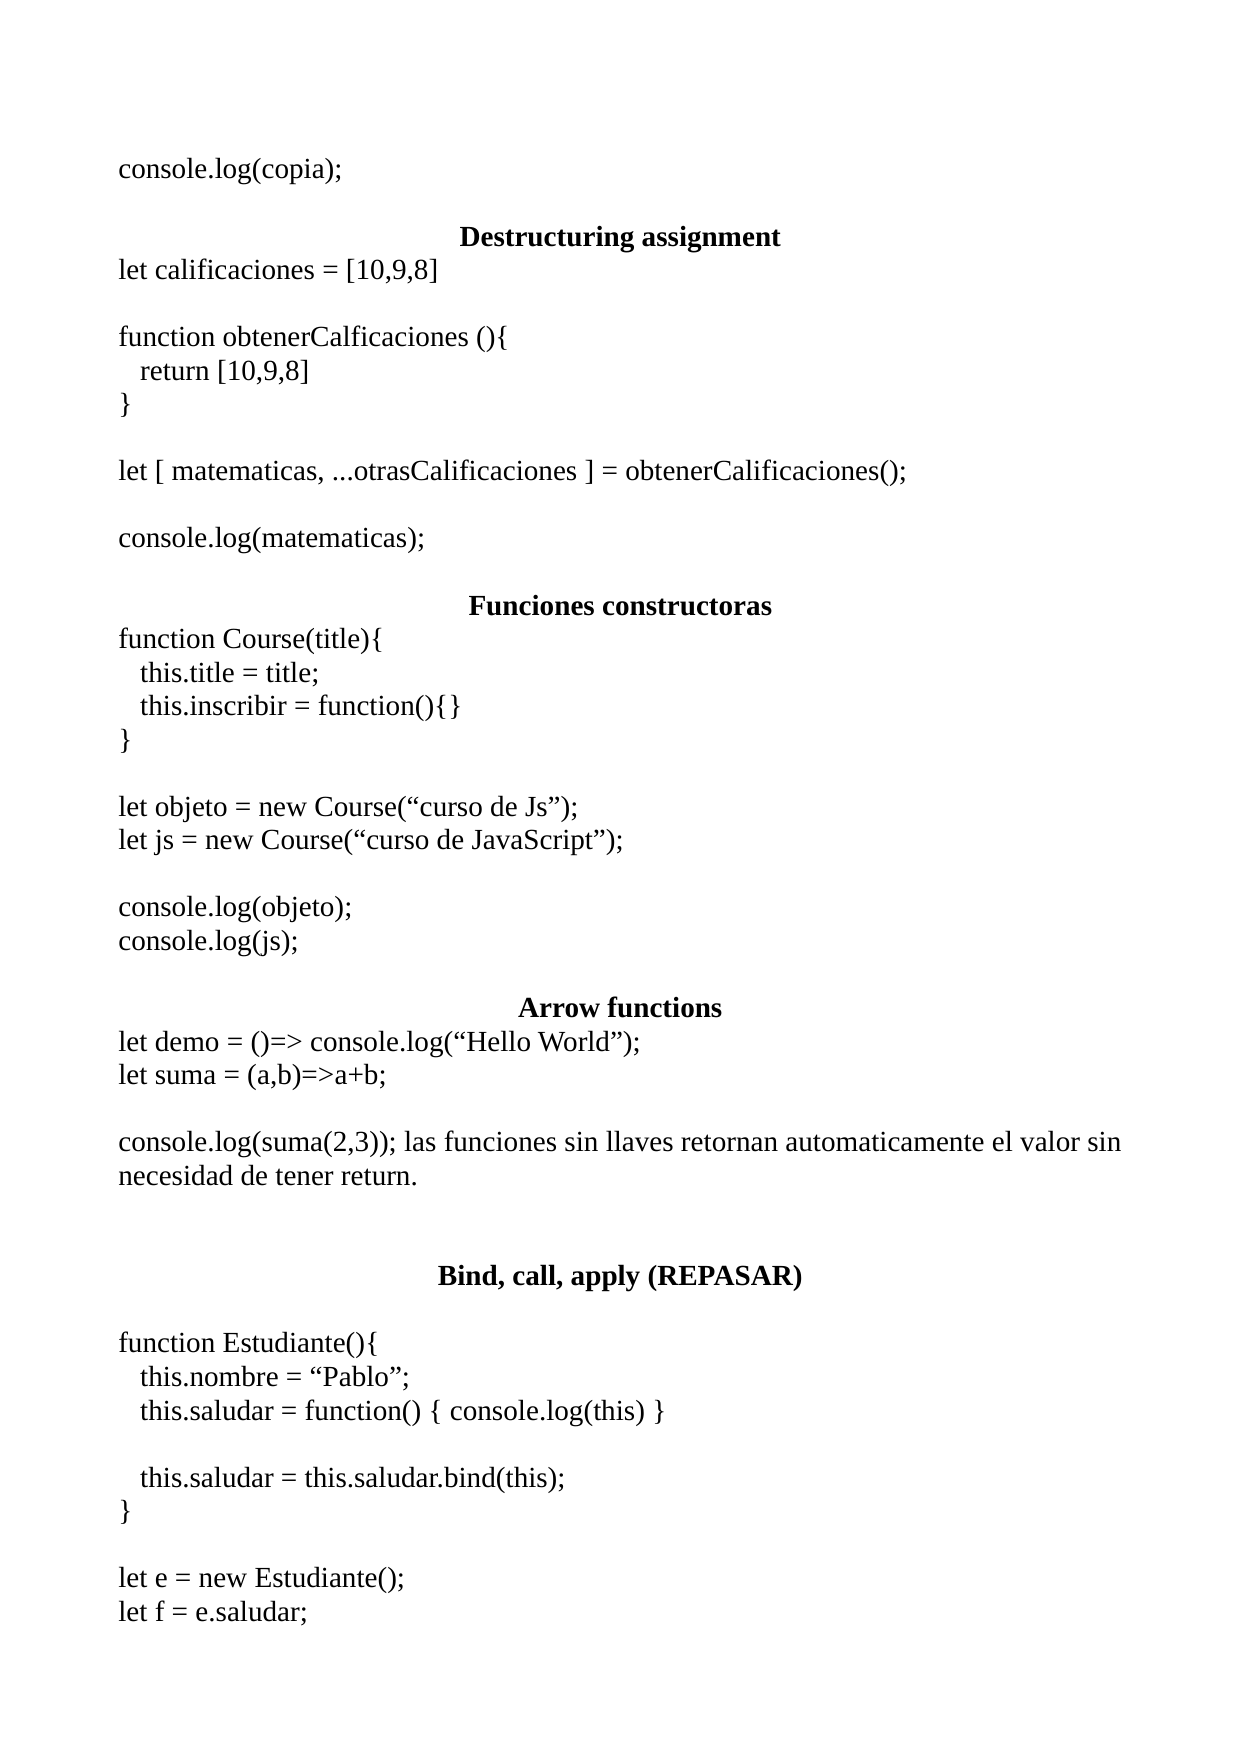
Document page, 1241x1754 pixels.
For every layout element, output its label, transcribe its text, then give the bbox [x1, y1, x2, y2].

text this.saludar = this.saludar.bind(this); [118, 1460, 1122, 1493]
text this.title = title; [118, 655, 1122, 688]
text Funciones constructoras [118, 588, 1122, 621]
text let calificaciones = [10,9,8] [118, 252, 1122, 286]
text this.nombre = “Pablo”; [118, 1359, 1122, 1393]
text } [118, 1493, 1122, 1527]
text let [ matematicas, ...otrasCalificaciones ] = obtenerCalificaciones(); [118, 453, 1122, 487]
text this.saludar = function() { console.log(this) } [118, 1393, 1122, 1426]
text } [118, 386, 1122, 420]
text return [10,9,8] [118, 353, 1122, 386]
text let objeto = new Course(“curso de Js”); [118, 789, 1122, 822]
text let suma = (a,b)=>a+b; [118, 1057, 1122, 1091]
text } [118, 722, 1122, 755]
text let f = e.saludar; [118, 1594, 1122, 1627]
text Arrow functions [118, 990, 1122, 1024]
text function obtenerCalficaciones (){ [118, 319, 1122, 353]
text Destructuring assignment [118, 219, 1122, 252]
text console.log(copia); [118, 152, 1122, 185]
text let e = new Estudiante(); [118, 1560, 1122, 1594]
text console.log(suma(2,3)); las funciones sin llaves retornan automaticamente el valor sin necesidad de tener return. [118, 1124, 1122, 1191]
text let js = new Course(“curso de JavaScript”); [118, 822, 1122, 856]
text let demo = ()=> console.log(“Hello World”); [118, 1024, 1122, 1057]
text function Estudiante(){ [118, 1326, 1122, 1359]
text this.inscribir = function(){} [118, 688, 1122, 722]
text console.log(matematicas); [118, 521, 1122, 554]
text console.log(objeto); [118, 889, 1122, 923]
text function Course(title){ [118, 621, 1122, 655]
text Bind, call, apply (REPASAR) [118, 1258, 1122, 1292]
text console.log(js); [118, 923, 1122, 957]
